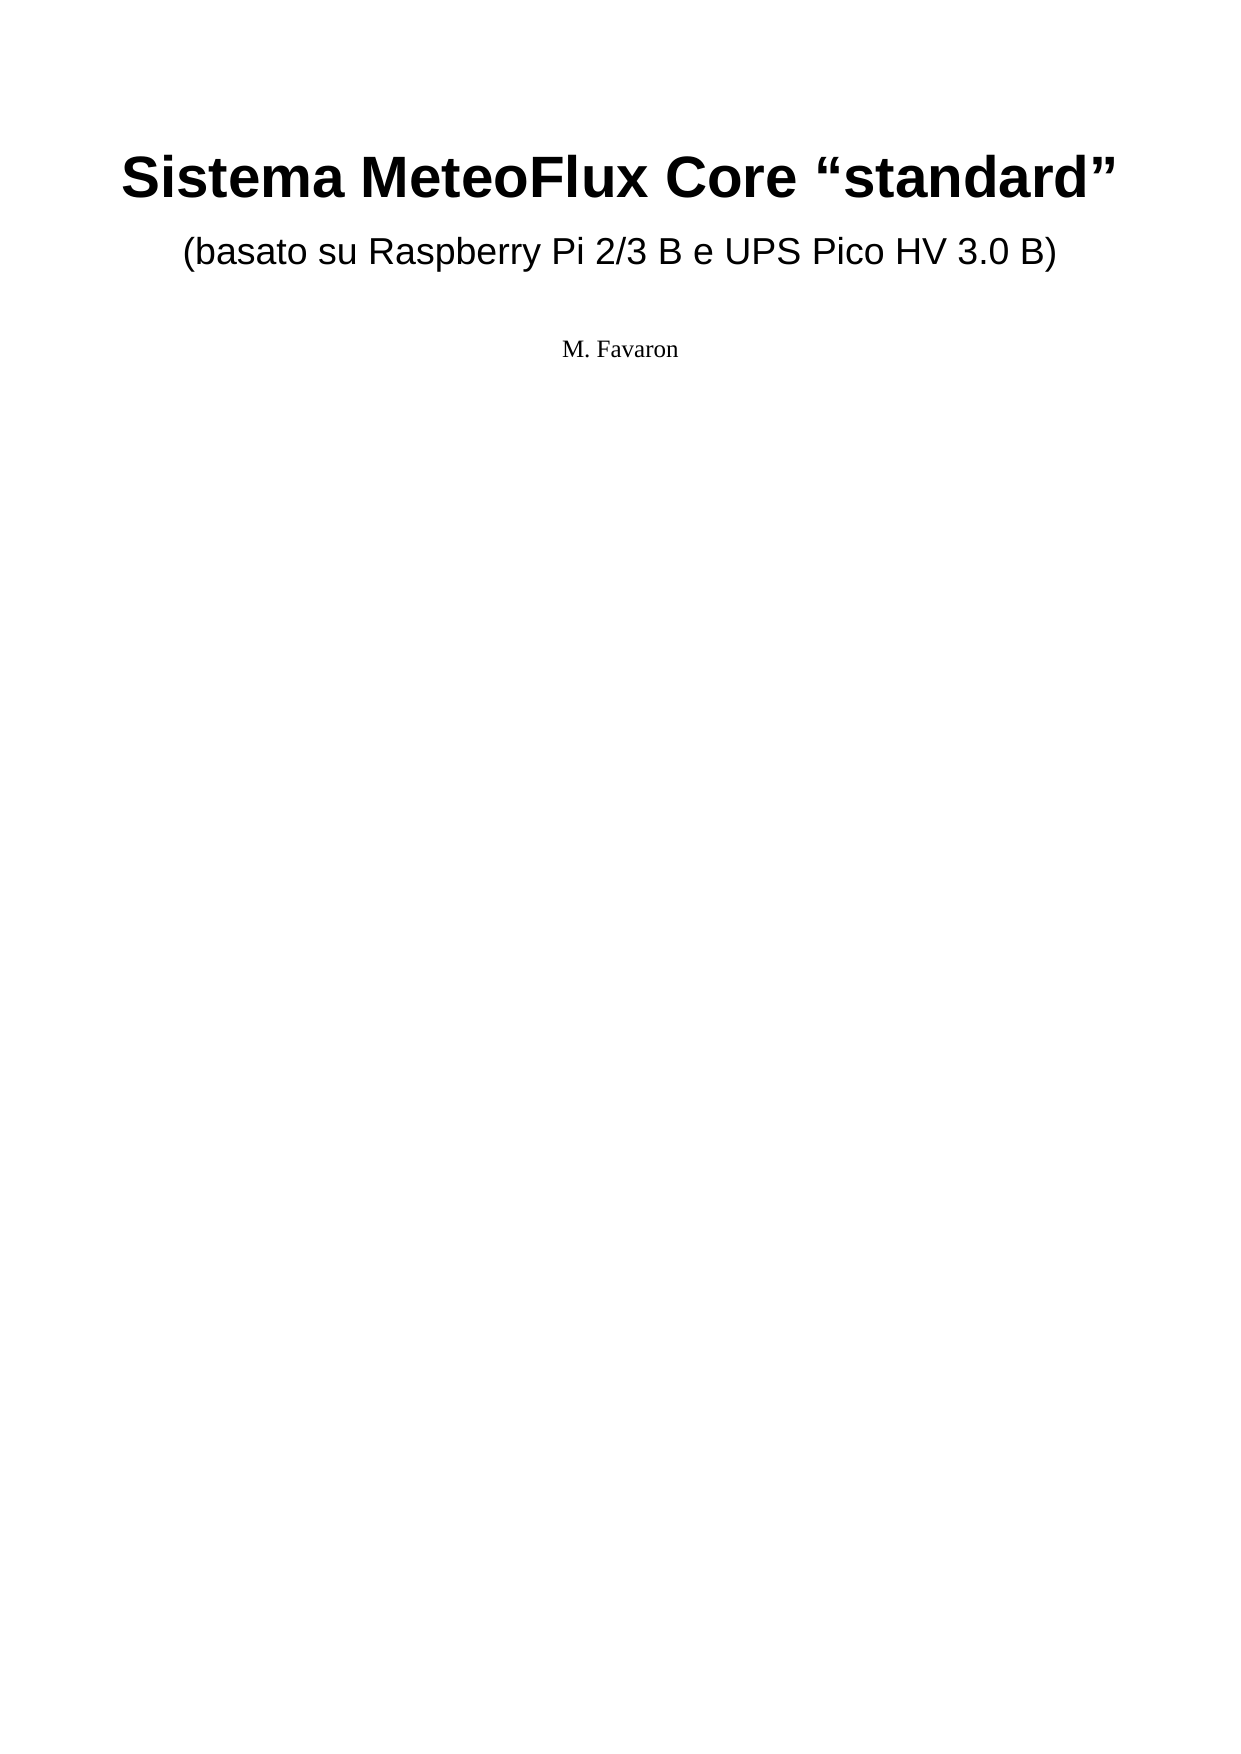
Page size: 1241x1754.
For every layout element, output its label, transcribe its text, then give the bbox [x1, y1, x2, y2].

subtitle (basato su Raspberry Pi 2/3 B e UPS Pico HV 3.0 B) [118, 229, 1122, 272]
text M. Favaron [118, 334, 1122, 362]
title Sistema MeteoFlux Core “standard” [118, 143, 1122, 210]
